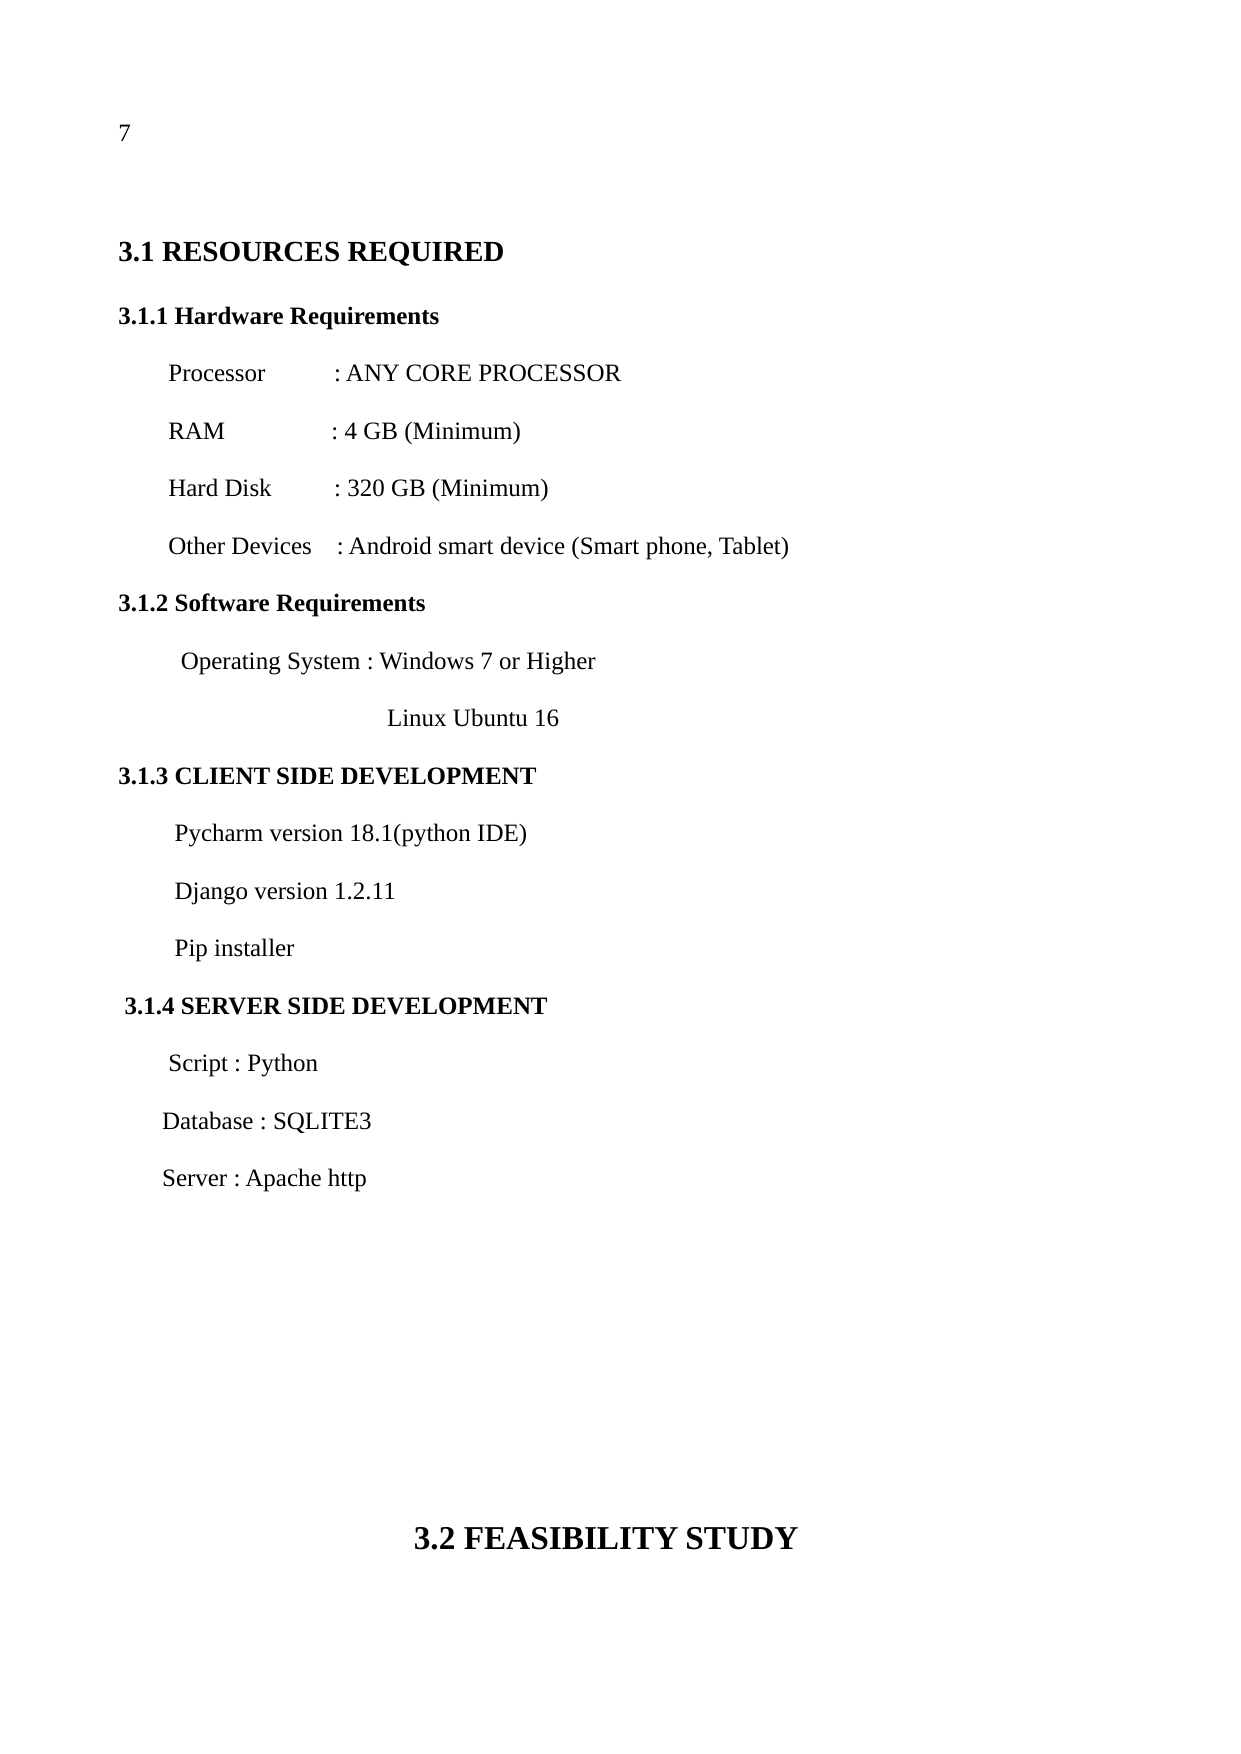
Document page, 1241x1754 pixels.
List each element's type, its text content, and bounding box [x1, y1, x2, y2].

text Script : Python [118, 1048, 1122, 1077]
text Django version 1.2.11 [118, 876, 1122, 905]
text 3.2 FEASIBILITY STUDY [118, 1518, 1122, 1556]
text 3.1.2 Software Requirements [118, 588, 1122, 617]
text 3.1.3 CLIENT SIDE DEVELOPMENT [118, 761, 1122, 790]
text RAM : 4 GB (Minimum) [118, 416, 1122, 445]
text Linux Ubuntu 16 [118, 703, 1122, 732]
text Operating System : Windows 7 or Higher [118, 646, 1122, 675]
text 3.1.1 Hardware Requirements [118, 301, 1122, 330]
text Hard Disk : 320 GB (Minimum) [118, 473, 1122, 502]
text 3.1 RESOURCES REQUIRED [118, 234, 1122, 267]
text Other Devices : Android smart device (Smart phone, Tablet) [118, 531, 1122, 560]
text Server : Apache http [118, 1163, 1122, 1192]
text Pip installer [118, 933, 1122, 962]
text Processor : ANY CORE PROCESSOR [118, 358, 1122, 387]
text 3.1.4 SERVER SIDE DEVELOPMENT [118, 991, 1122, 1020]
text Pycharm version 18.1(python IDE) [118, 818, 1122, 847]
text Database : SQLITE3 [118, 1106, 1122, 1135]
